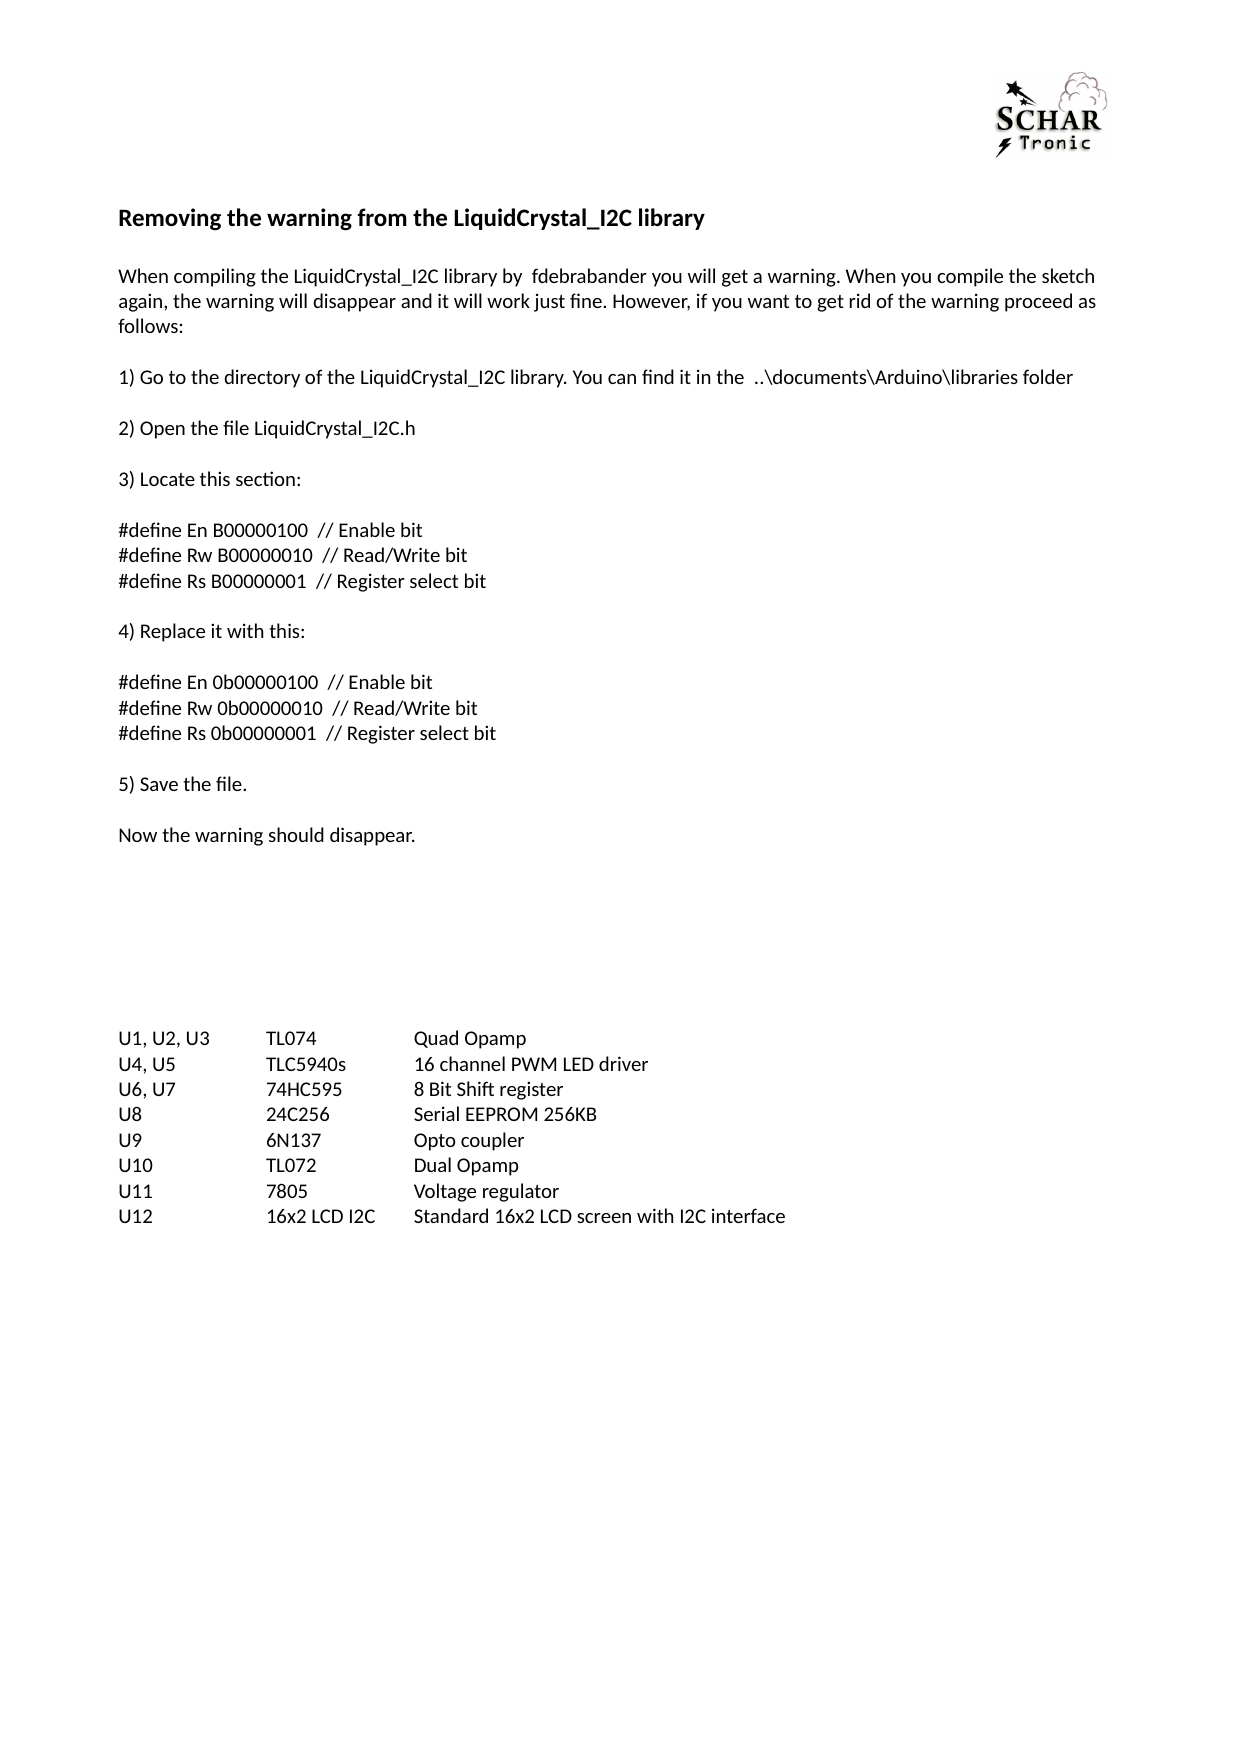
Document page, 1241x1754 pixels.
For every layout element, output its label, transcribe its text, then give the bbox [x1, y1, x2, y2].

text #define En B00000100 // Enable bit #define Rw B00000010 // Read/Write bit #define Rs B00000001 // Register select bit [118, 517, 1122, 593]
text 4) Replace it with this: [118, 619, 1122, 644]
text U12 16x2 LCD I2C Standard 16x2 LCD screen with I2C interface [118, 1203, 1122, 1229]
text U6, U7 74HC595 8 Bit Shift register [118, 1076, 1122, 1102]
text U11 7805 Voltage regulator [118, 1178, 1122, 1203]
text 3) Locate this section: [118, 466, 1122, 492]
text 1) Go to the directory of the LiquidCrystal_I2C library. You can find it in the ..\documents\Arduino\libraries folder [118, 364, 1122, 390]
text U10 TL072 Dual Opamp [118, 1152, 1122, 1178]
text U8 24C256 Serial EEPROM 256KB [118, 1102, 1122, 1127]
text Removing the warning from the LiquidCrystal_I2C library [118, 202, 1122, 232]
text Now the warning should disappear. [118, 822, 1122, 847]
text U9 6N137 Opto coupler [118, 1127, 1122, 1152]
text U1, U2, U3 TL074 Quad Opamp [118, 1025, 1122, 1051]
text #define En 0b00000100 // Enable bit #define Rw 0b00000010 // Read/Write bit #define Rs 0b00000001 // Register select bit [118, 669, 1122, 746]
text 5) Save the file. [118, 771, 1122, 797]
text 2) Open the file LiquidCrystal_I2C.h [118, 415, 1122, 441]
text U4, U5 TLC5940s 16 channel PWM LED driver [118, 1051, 1122, 1076]
text When compiling the LiquidCrystal_I2C library by fdebrabander you will get a warning. When you compile the sketch again, the warning will disappear and it will work just fine. However, if you want to get rid of the warning proceed as follows: [118, 263, 1122, 339]
picture [992, 70, 1110, 159]
